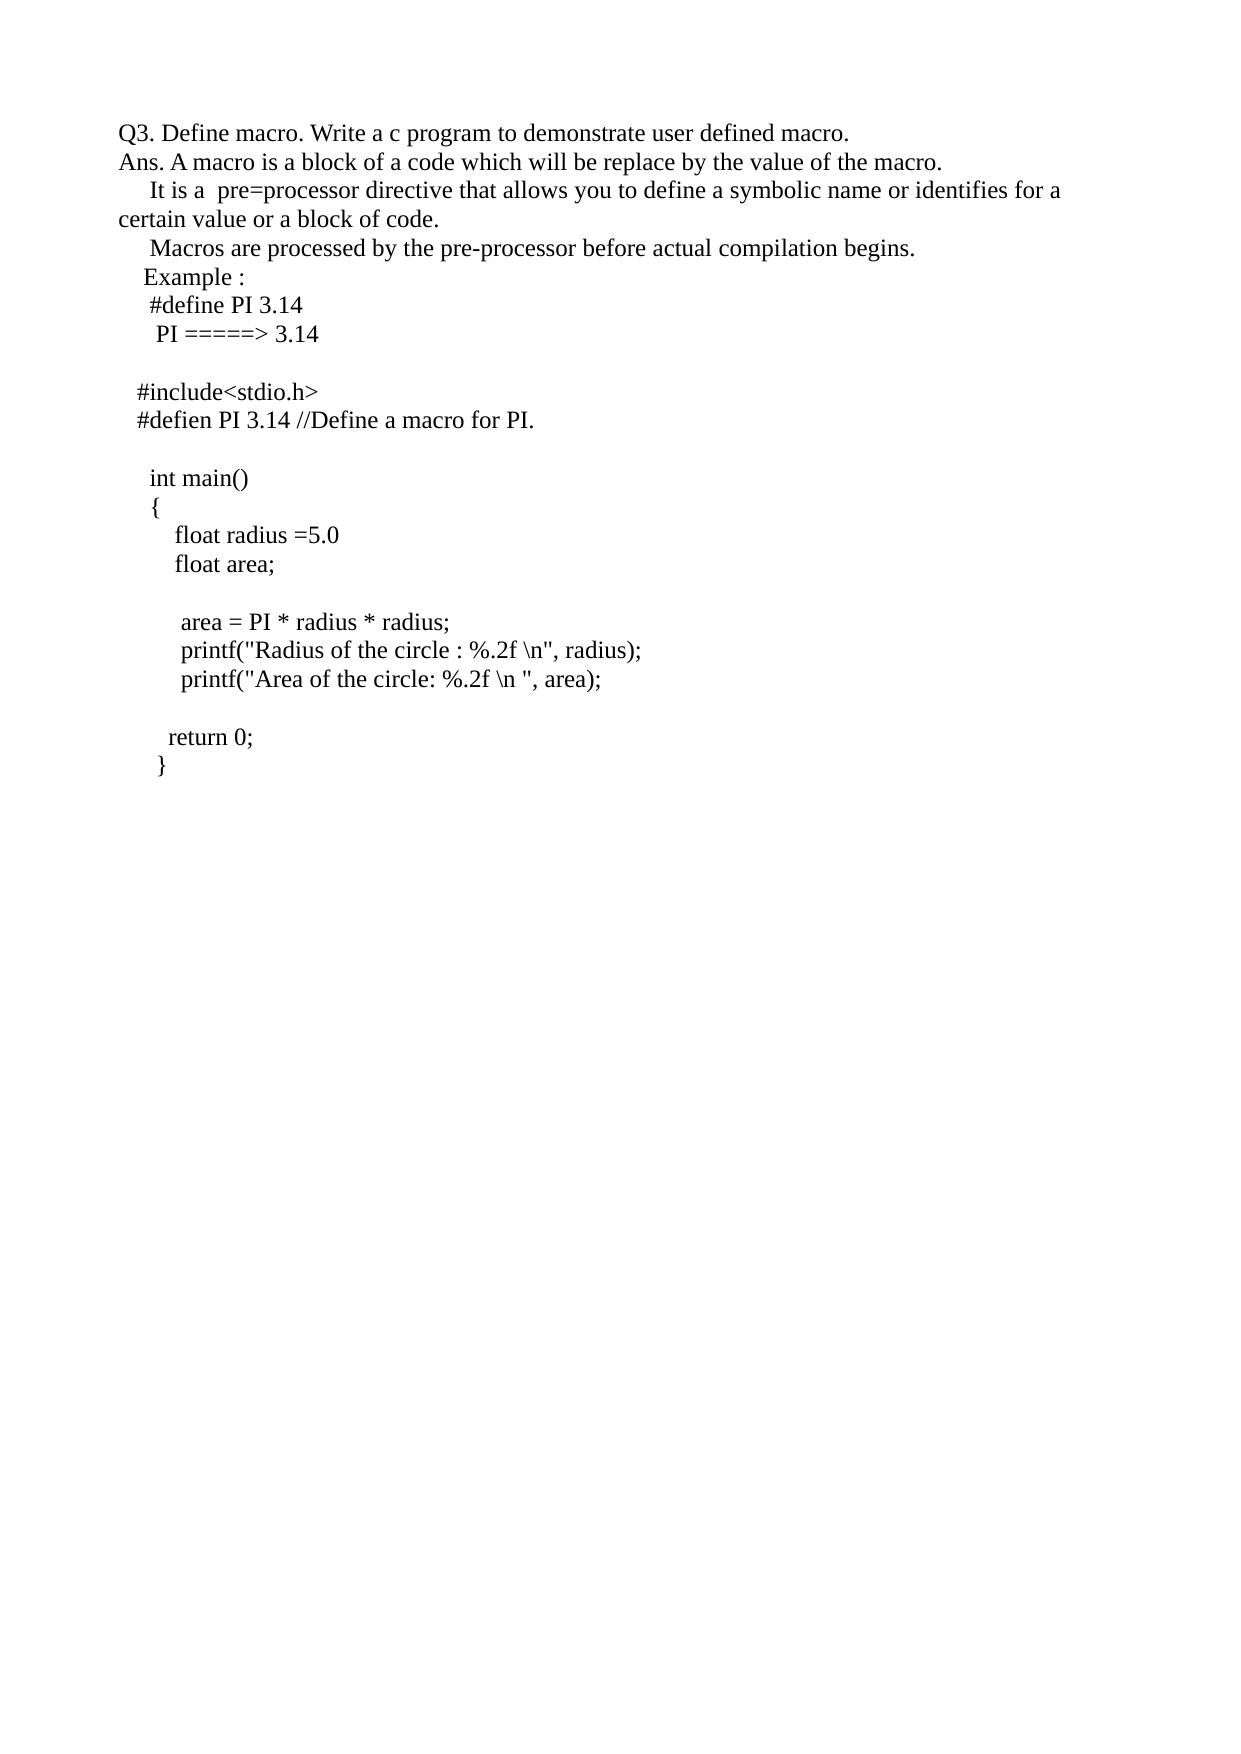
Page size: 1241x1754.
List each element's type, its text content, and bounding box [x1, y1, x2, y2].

text Macros are processed by the pre-processor before actual compilation begins. [118, 233, 1122, 262]
text Ans. A macro is a block of a code which will be replace by the value of the macro. [118, 147, 1122, 176]
text It is a pre=processor directive that allows you to define a symbolic name or identifies for a certain value or a block of code. [118, 176, 1122, 233]
text area = PI * radius * radius; [118, 607, 1122, 636]
text return 0; [118, 722, 1122, 751]
text { [118, 492, 1122, 521]
text PI =====> 3.14 [118, 319, 1122, 348]
text float area; [118, 549, 1122, 578]
text #define PI 3.14 [118, 291, 1122, 319]
text float radius =5.0 [118, 521, 1122, 549]
text #include<stdio.h> [118, 377, 1122, 406]
text Example : [118, 262, 1122, 291]
text printf("Area of the circle: %.2f \n ", area); [118, 664, 1122, 693]
text #defien PI 3.14 //Define a macro for PI. [118, 406, 1122, 434]
text } [118, 751, 1122, 779]
text printf("Radius of the circle : %.2f \n", radius); [118, 636, 1122, 664]
text Q3. Define macro. Write a c program to demonstrate user defined macro. [118, 118, 1122, 147]
text int main() [118, 463, 1122, 492]
